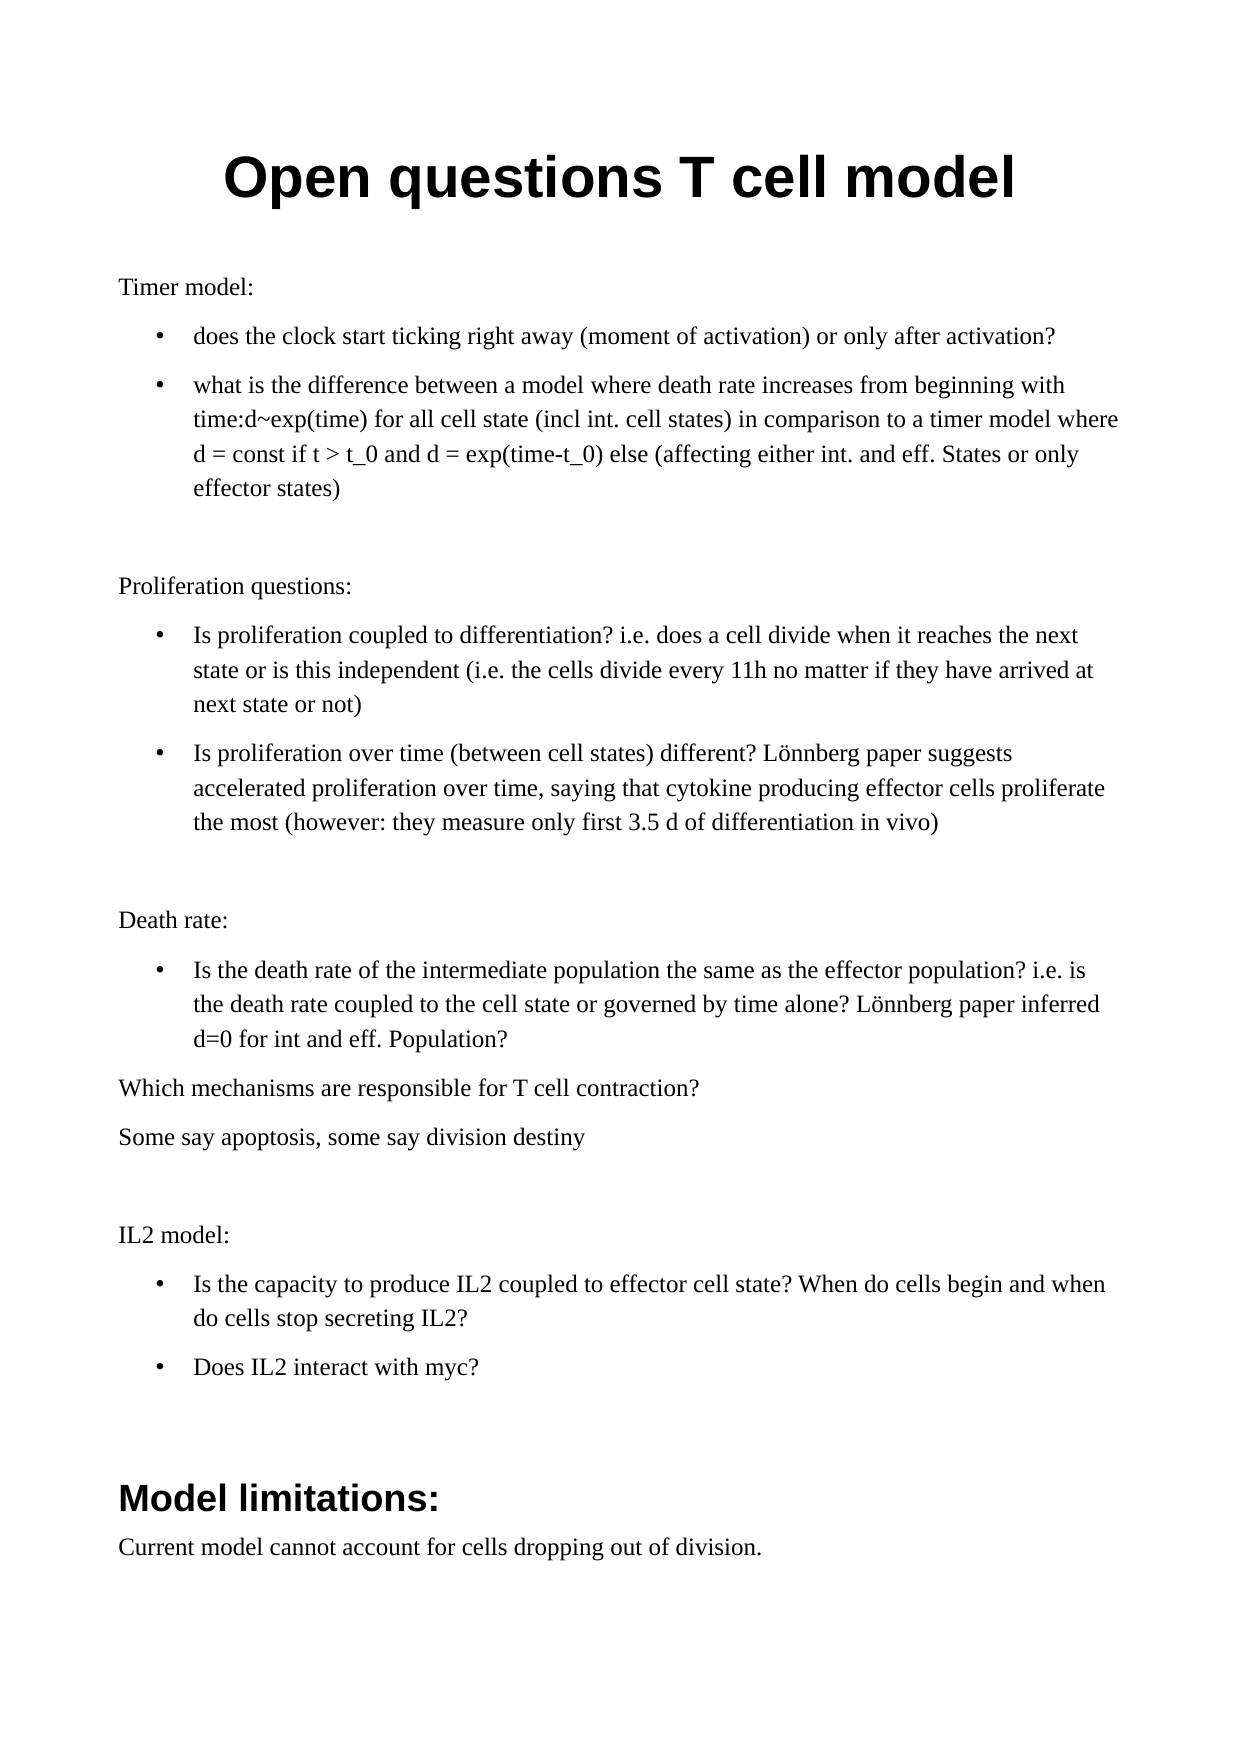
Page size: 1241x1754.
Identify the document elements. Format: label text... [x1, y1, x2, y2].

text Proliferation questions: [118, 571, 1122, 600]
list Is proliferation over time (between cell states) different? Lönnberg paper suggests accelerated proliferation over time, saying that cytokine producing effector cells proliferate the most (however: they measure only first 3.5 d of differentiation in vivo) [156, 738, 1122, 836]
list Is the death rate of the intermediate population the same as the effector population? i.e. is the death rate coupled to the cell state or governed by time alone? Lönnberg paper inferred d=0 for int and eff. Population? [156, 955, 1122, 1052]
list what is the difference between a model where death rate increases from beginning with time:d~exp(time) for all cell state (incl int. cell states) in comparison to a timer model where d = const if t > t_0 and d = exp(time-t_0) else (affecting either int. and eff. States or only effector states) [156, 370, 1122, 502]
list Does IL2 interact with myc? [156, 1352, 1122, 1381]
list does the clock start ticking right away (moment of activation) or only after activation? [156, 321, 1122, 349]
list Is the capacity to produce IL2 coupled to effector cell state? When do cells begin and when do cells stop secreting IL2? [156, 1269, 1122, 1332]
text IL2 model: [118, 1220, 1122, 1249]
text Death rate: [118, 906, 1122, 934]
text Some say apoptosis, some say division destiny [118, 1122, 1122, 1151]
text Which mechanisms are responsible for T cell contraction? [118, 1073, 1122, 1101]
list Is proliferation coupled to differentiation? i.e. does a cell divide when it reaches the next state or is this independent (i.e. the cells divide every 11h no matter if they have arrived at next state or not) [156, 621, 1122, 718]
title Open questions T cell model [118, 143, 1122, 210]
text Timer model: [118, 272, 1122, 301]
subtitle Model limitations: [118, 1476, 1122, 1519]
text Current model cannot account for cells dropping out of division. [118, 1532, 1122, 1561]
